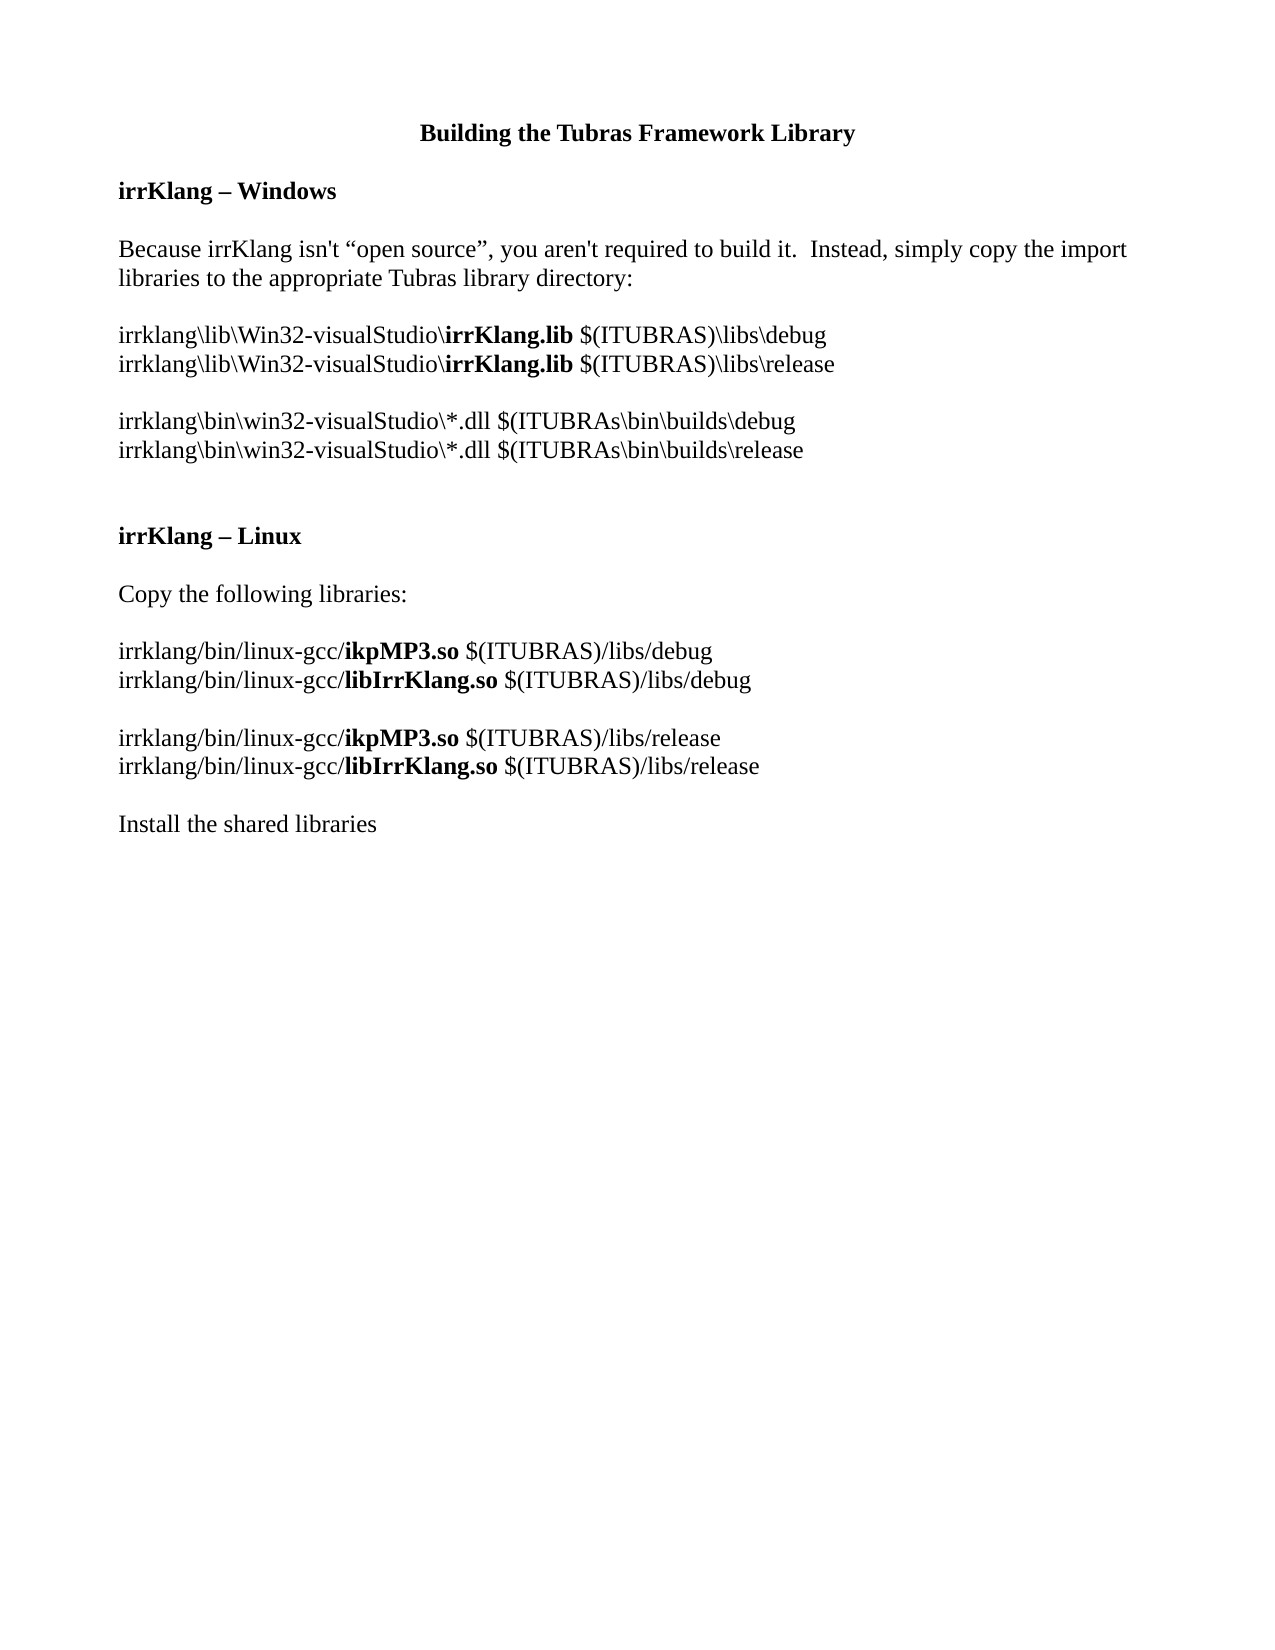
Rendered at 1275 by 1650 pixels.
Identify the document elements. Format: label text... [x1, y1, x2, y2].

text irrklang/bin/linux-gcc/libIrrKlang.so $(ITUBRAS)/libs/debug [118, 665, 1157, 694]
text irrKlang – Windows [118, 176, 1157, 205]
text Because irrKlang isn't “open source”, you aren't required to build it. Instead, simply copy the import libraries to the appropriate Tubras library directory: [118, 234, 1157, 291]
text irrklang/bin/linux-gcc/libIrrKlang.so $(ITUBRAS)/libs/release [118, 751, 1157, 780]
text irrklang\bin\win32-visualStudio\*.dll $(ITUBRAs\bin\builds\release [118, 435, 1157, 464]
text irrklang/bin/linux-gcc/ikpMP3.so $(ITUBRAS)/libs/release [118, 723, 1157, 751]
text irrklang\lib\Win32-visualStudio\irrKlang.lib $(ITUBRAS)\libs\debug [118, 320, 1157, 349]
text Copy the following libraries: [118, 579, 1157, 608]
text Install the shared libraries [118, 809, 1157, 838]
text irrklang\bin\win32-visualStudio\*.dll $(ITUBRAs\bin\builds\debug [118, 406, 1157, 435]
text irrKlang – Linux [118, 521, 1157, 550]
text irrklang\lib\Win32-visualStudio\irrKlang.lib $(ITUBRAS)\libs\release [118, 349, 1157, 378]
text irrklang/bin/linux-gcc/ikpMP3.so $(ITUBRAS)/libs/debug [118, 636, 1157, 665]
